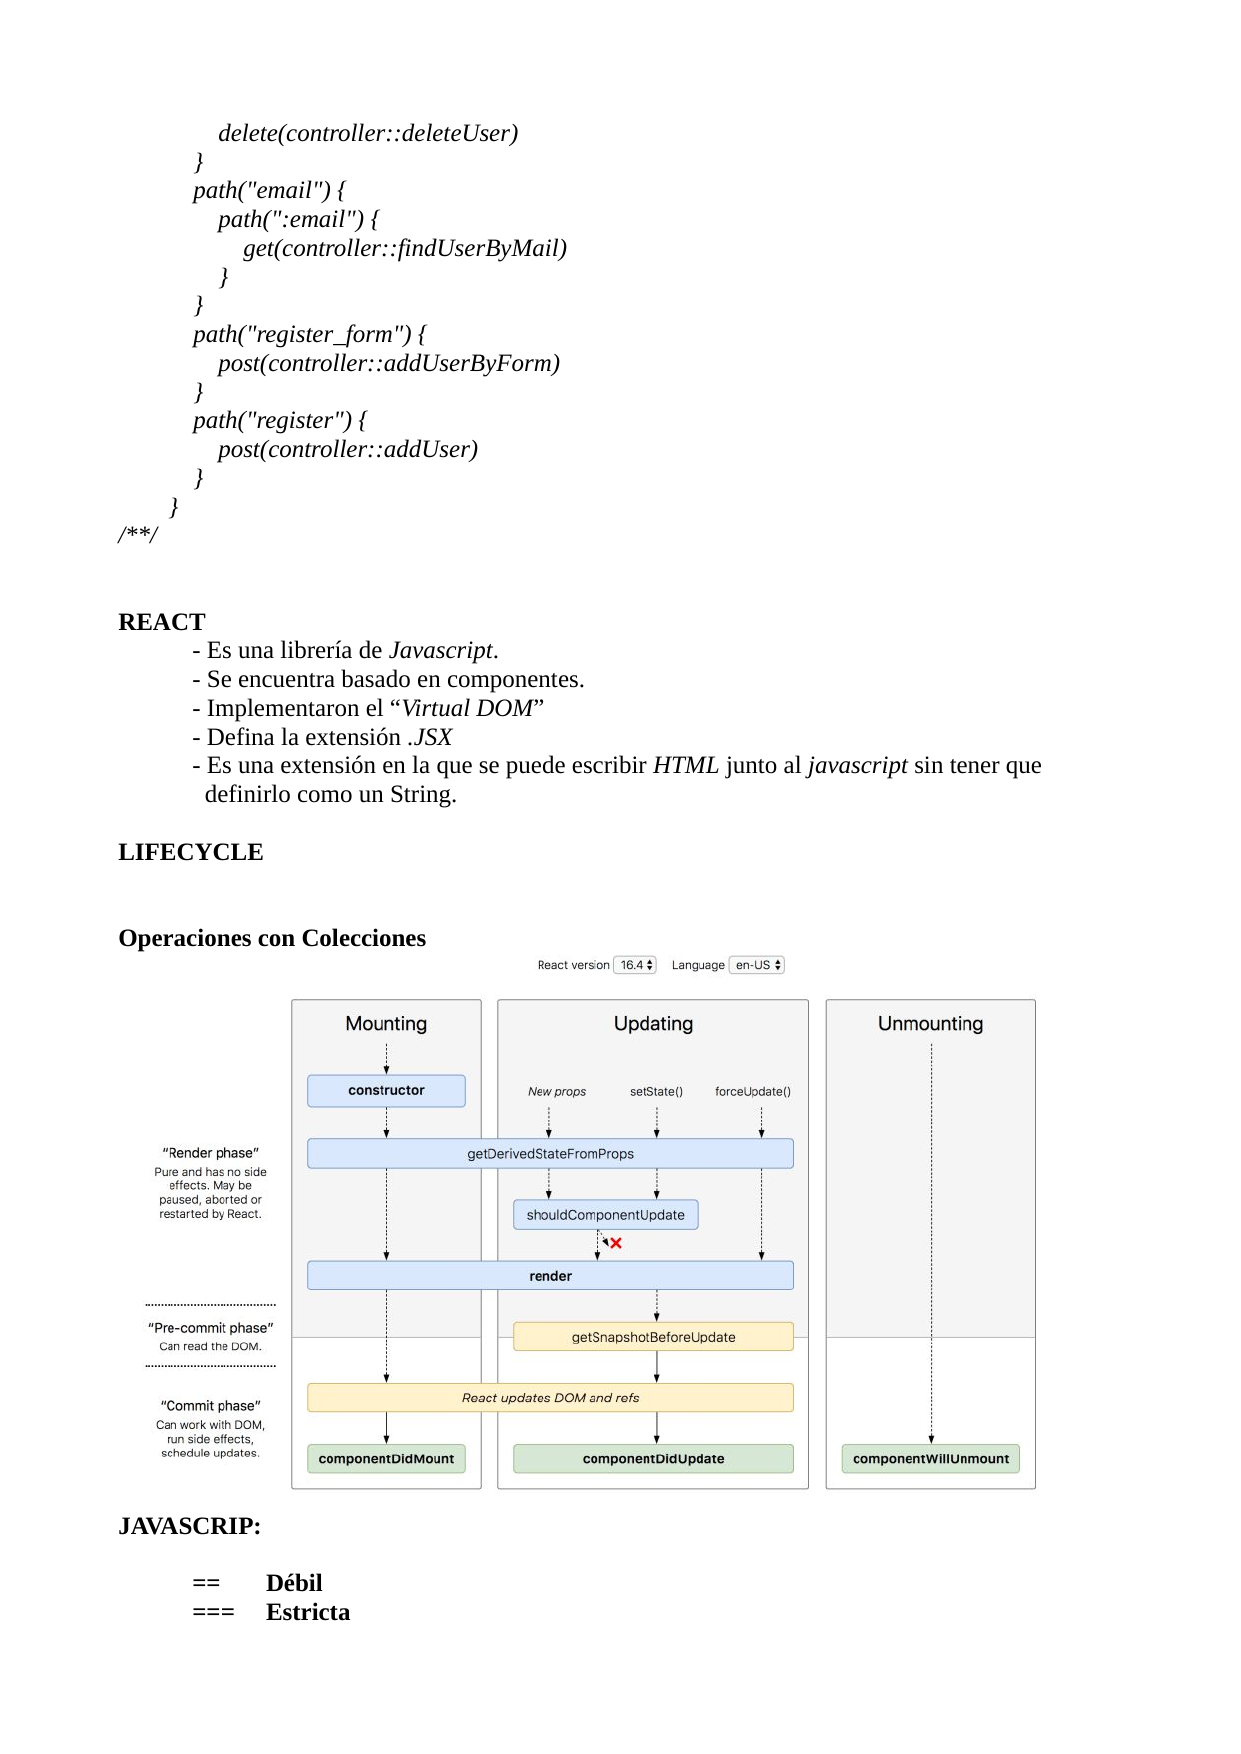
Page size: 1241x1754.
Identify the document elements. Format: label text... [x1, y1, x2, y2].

text } [118, 262, 1122, 291]
text - Defina la extensión .JSX [118, 722, 1122, 751]
text JAVASCRIP: [118, 1511, 1122, 1539]
text path("register") { [118, 406, 1122, 434]
text post(controller::addUserByForm) [118, 348, 1122, 377]
text path(":email") { [118, 204, 1122, 233]
text } [118, 377, 1122, 406]
text === Estricta [118, 1597, 1122, 1626]
text == Débil [118, 1568, 1122, 1597]
text } [118, 291, 1122, 319]
text Operaciones con Colecciones [118, 923, 1122, 952]
text REACT [118, 607, 1122, 636]
text } [118, 492, 1122, 521]
text - Implementaron el “Virtual DOM” [118, 693, 1122, 722]
picture [118, 955, 1123, 1511]
text path("register_form") { [118, 319, 1122, 348]
text } [118, 147, 1122, 176]
text delete(controller::deleteUser) [118, 118, 1122, 147]
text get(controller::findUserByMail) [118, 233, 1122, 262]
text post(controller::addUser) [118, 434, 1122, 463]
text LIFECYCLE [118, 837, 1122, 866]
text - Es una extensión en la que se puede escribir HTML junto al javascript sin tener que definirlo como un String. [118, 751, 1122, 808]
text } [118, 463, 1122, 492]
text /**/ [118, 521, 1122, 549]
text - Es una librería de Javascript. [118, 636, 1122, 664]
text - Se encuentra basado en componentes. [118, 664, 1122, 693]
text path("email") { [118, 176, 1122, 204]
